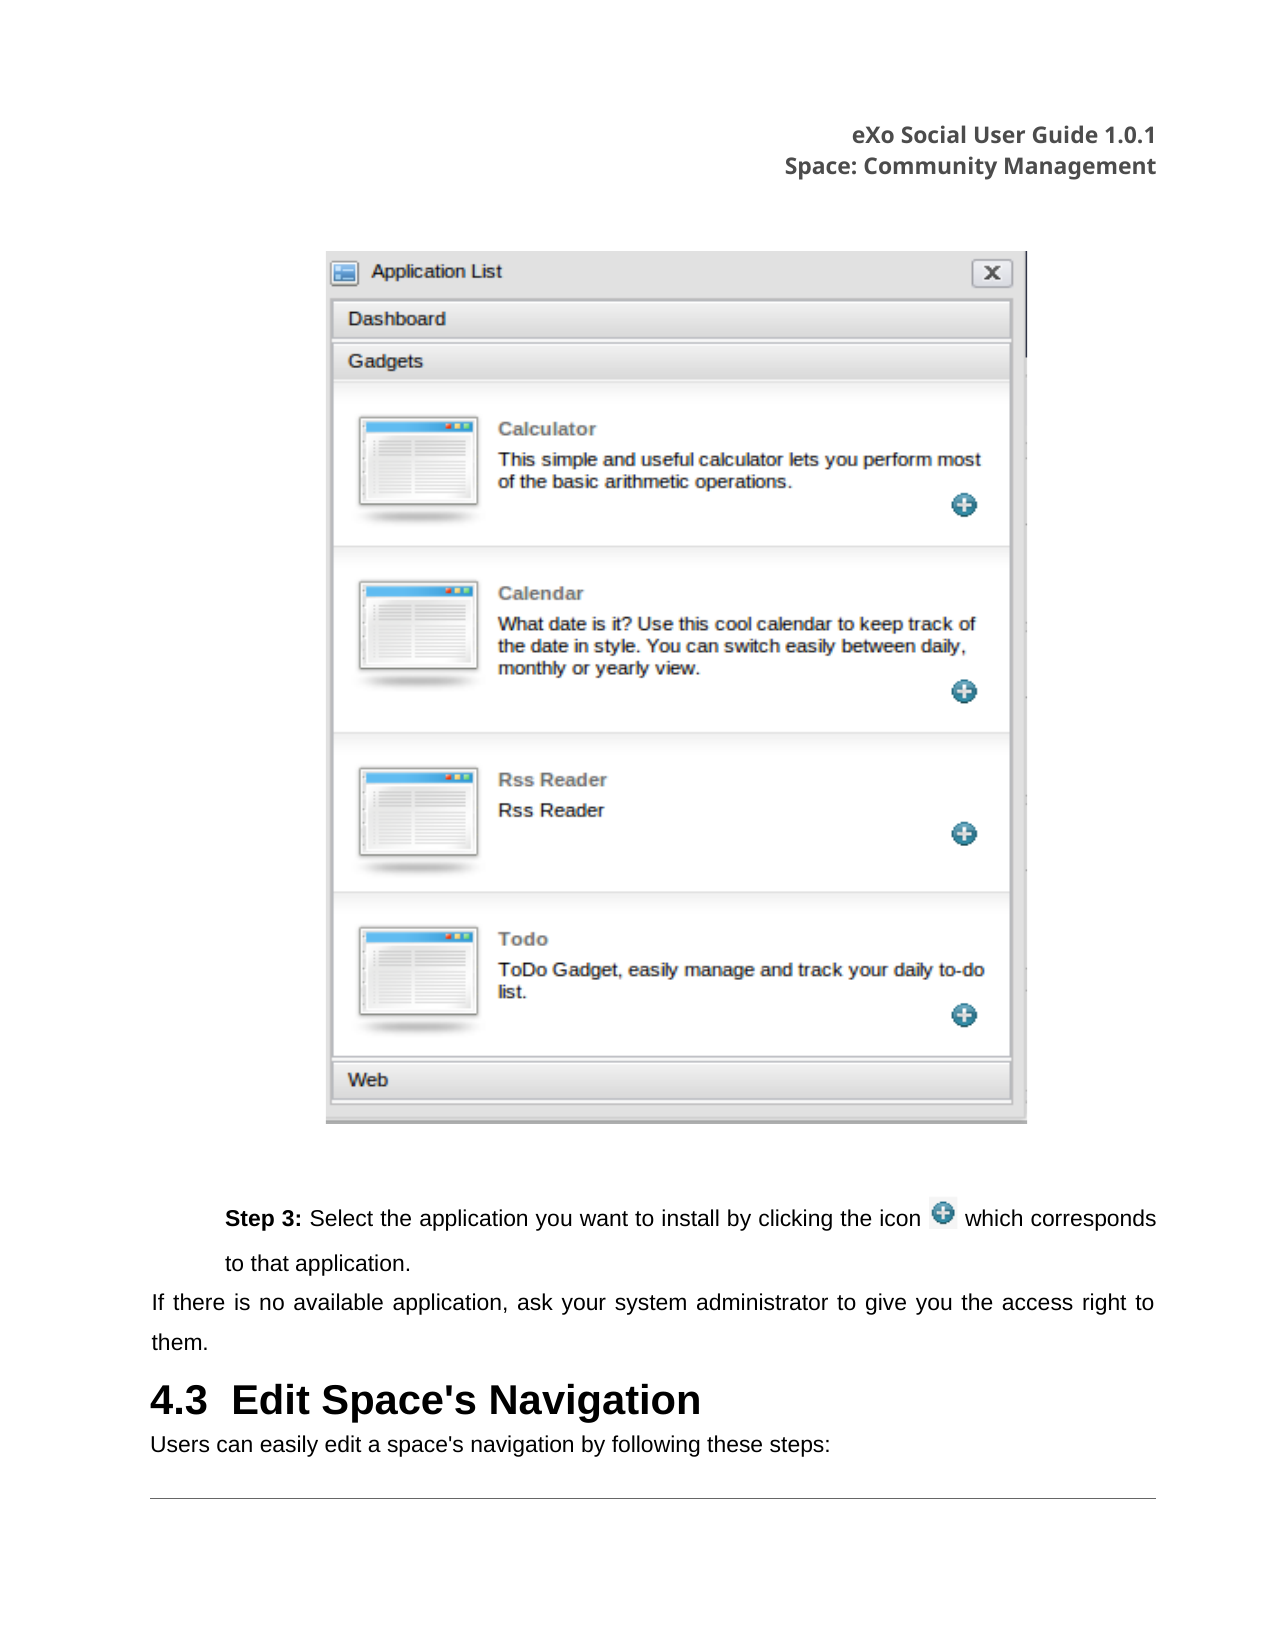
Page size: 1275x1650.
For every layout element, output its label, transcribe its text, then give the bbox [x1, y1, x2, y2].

list Step 3: Select the application you want to install by clicking the iconwhich corresponds to that application. [187, 223, 1156, 1276]
text Users can easily edit a space's navigation by following these steps: [150, 1431, 1156, 1457]
picture [929, 1194, 958, 1229]
list If there is no available application, ask your system administrator to give you the access right to them. [114, 1289, 1156, 1355]
subtitle Edit Space's Navigation [150, 1375, 1156, 1423]
picture [325, 251, 1028, 1124]
